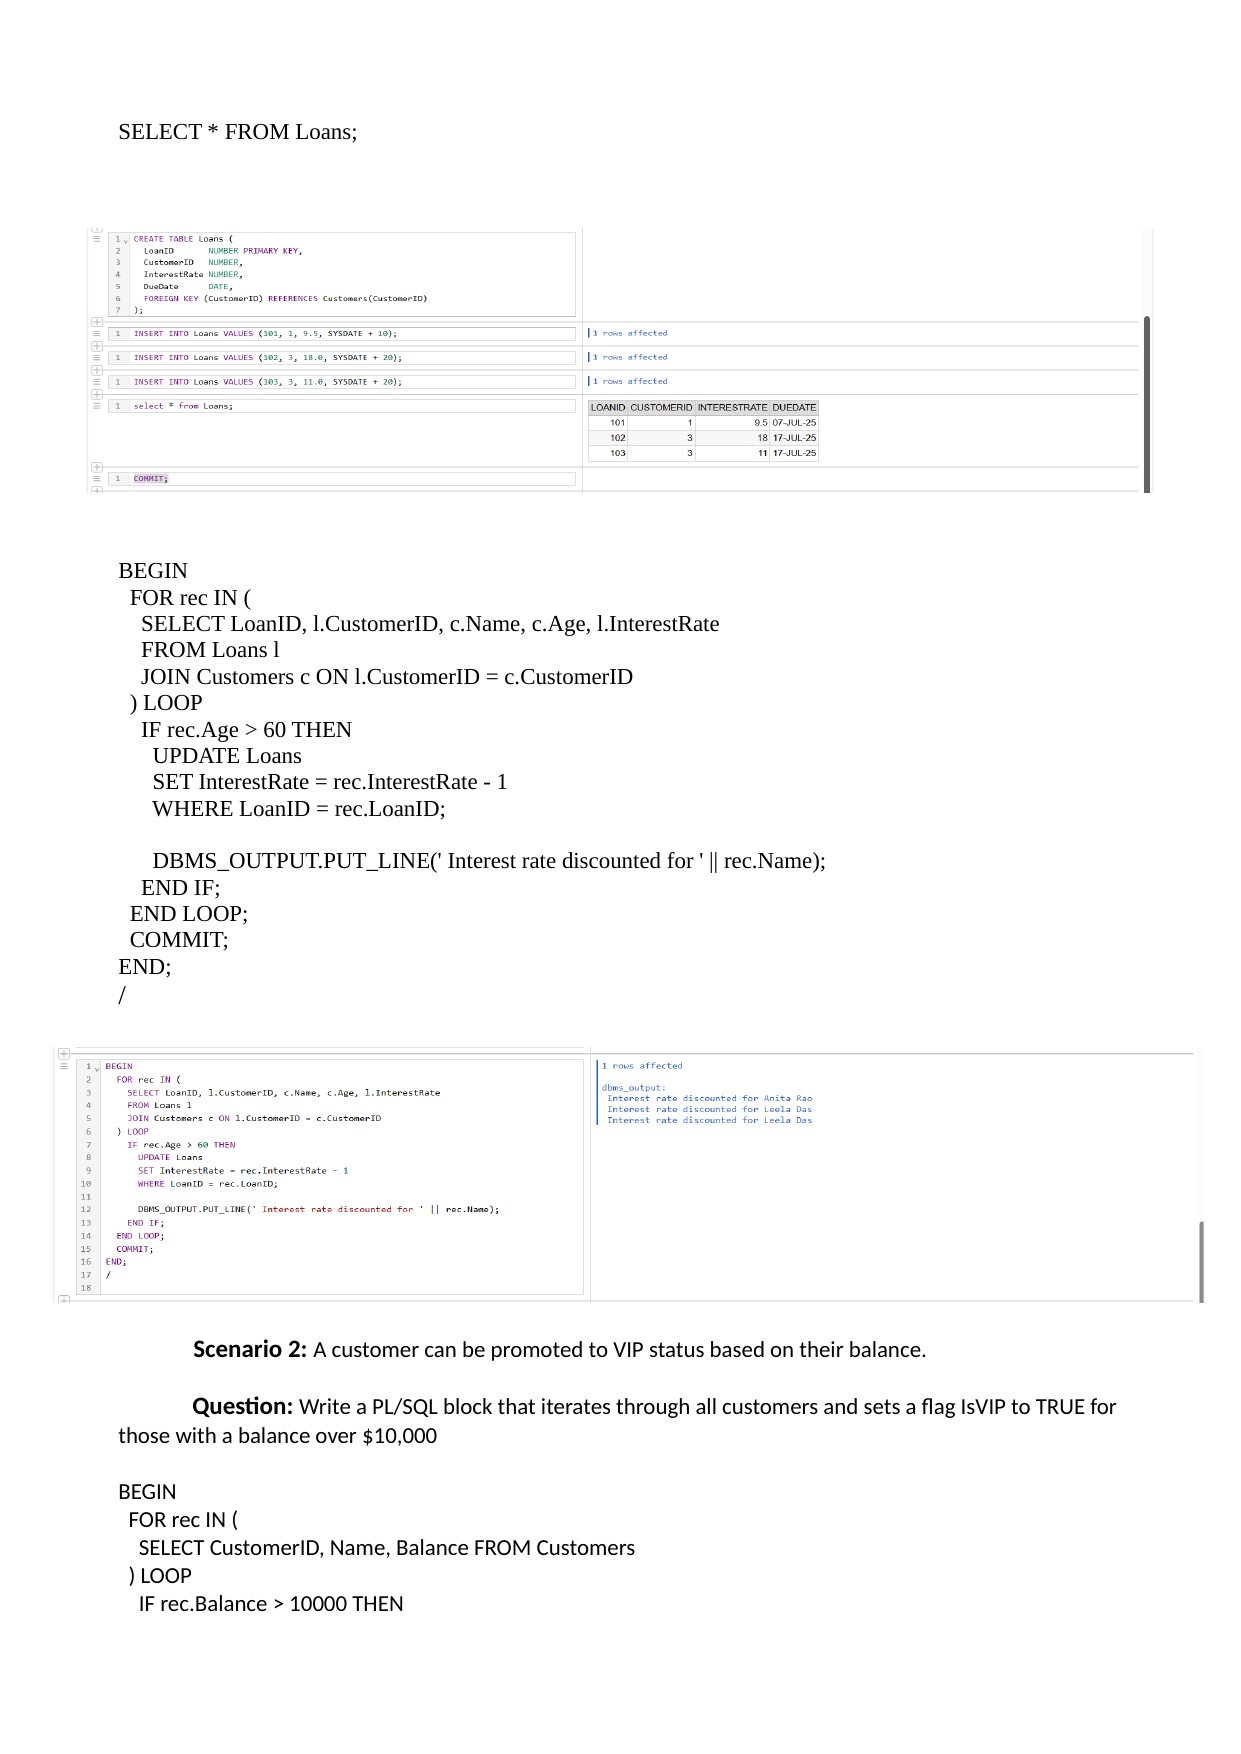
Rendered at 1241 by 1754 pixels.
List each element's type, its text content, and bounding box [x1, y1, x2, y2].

text ) LOOP [118, 1561, 1122, 1589]
text END IF; [118, 874, 1122, 900]
text Question: Write a PL/SQL block that iterates through all customers and sets a flag IsVIP to TRUE for those with a balance over $10,000 [118, 1390, 1122, 1449]
text END LOOP; [118, 900, 1122, 926]
text ) LOOP [118, 689, 1122, 716]
text IF rec.Age > 60 THEN [118, 716, 1122, 742]
text / [118, 979, 1122, 1010]
text SET InterestRate = rec.InterestRate - 1 [118, 768, 1122, 795]
text WHERE LoanID = rec.LoanID; [118, 795, 1122, 821]
text FOR rec IN ( [118, 584, 1122, 610]
text COMMIT; [118, 926, 1122, 953]
text SELECT LoanID, l.CustomerID, c.Name, c.Age, l.InterestRate [118, 610, 1122, 637]
text FROM Loans l [118, 637, 1122, 663]
text FOR rec IN ( [118, 1505, 1122, 1533]
text IF rec.Balance > 10000 THEN [118, 1589, 1122, 1617]
text UPDATE Loans [118, 742, 1122, 768]
text BEGIN [118, 1477, 1122, 1505]
text BEGIN [118, 557, 1122, 584]
text SELECT * FROM Loans; [118, 118, 1122, 144]
text Scenario 2: A customer can be promoted to VIP status based on their balance. [193, 1333, 1122, 1364]
picture [51, 1047, 1204, 1303]
text SELECT CustomerID, Name, Balance FROM Customers [118, 1533, 1122, 1561]
picture [86, 228, 1155, 493]
text DBMS_OUTPUT.PUT_LINE(' Interest rate discounted for ' || rec.Name); [118, 847, 1122, 874]
text JOIN Customers c ON l.CustomerID = c.CustomerID [118, 663, 1122, 689]
text END; [118, 953, 1122, 979]
